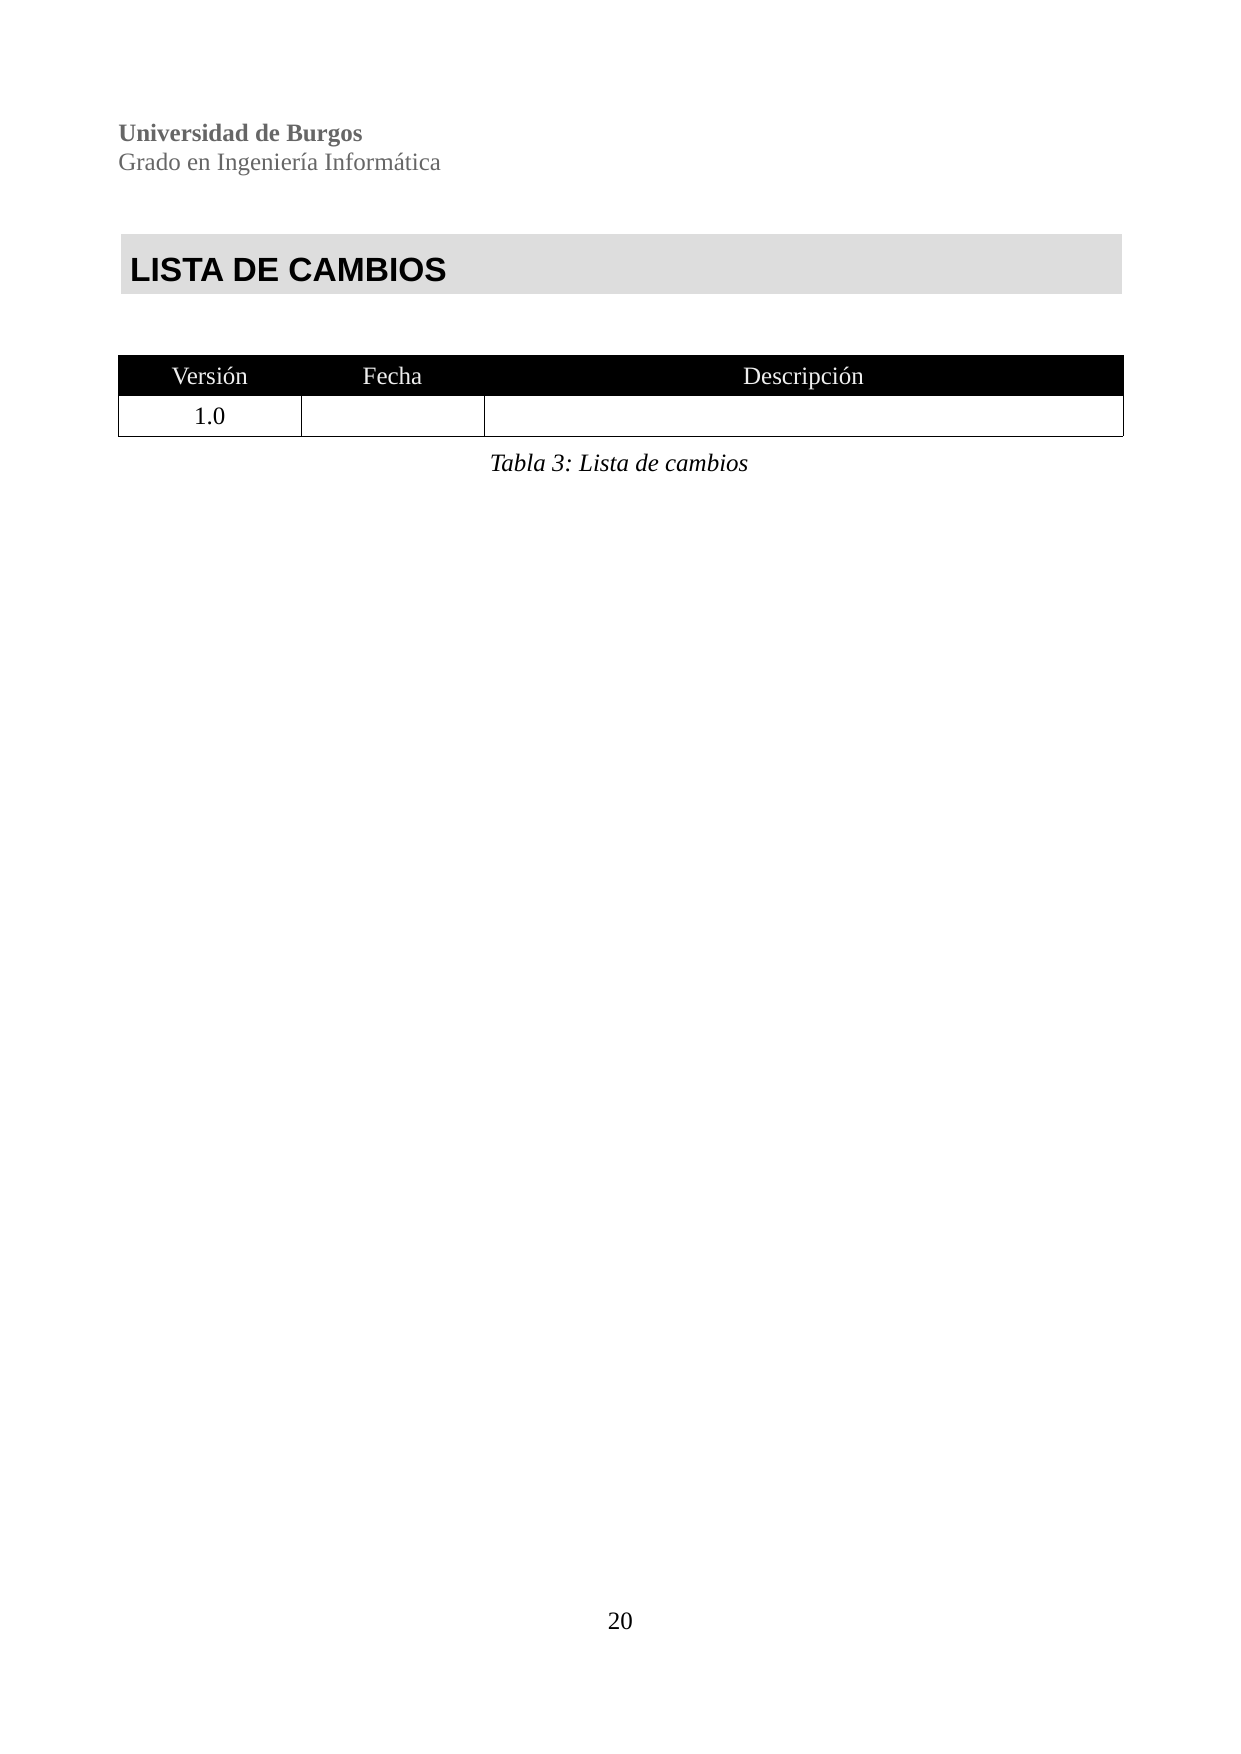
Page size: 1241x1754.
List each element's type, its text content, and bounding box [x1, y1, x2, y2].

text Tabla 3: Lista de cambios [118, 448, 1122, 477]
table_cell 1.0 [119, 396, 301, 436]
subtitle LISTA DE CAMBIOS [121, 234, 1122, 294]
table_header Fecha [302, 356, 484, 395]
table_header Versión [119, 356, 301, 395]
table_cell [302, 396, 484, 436]
table_header Descripción [485, 356, 1123, 395]
table_cell [485, 396, 1123, 436]
